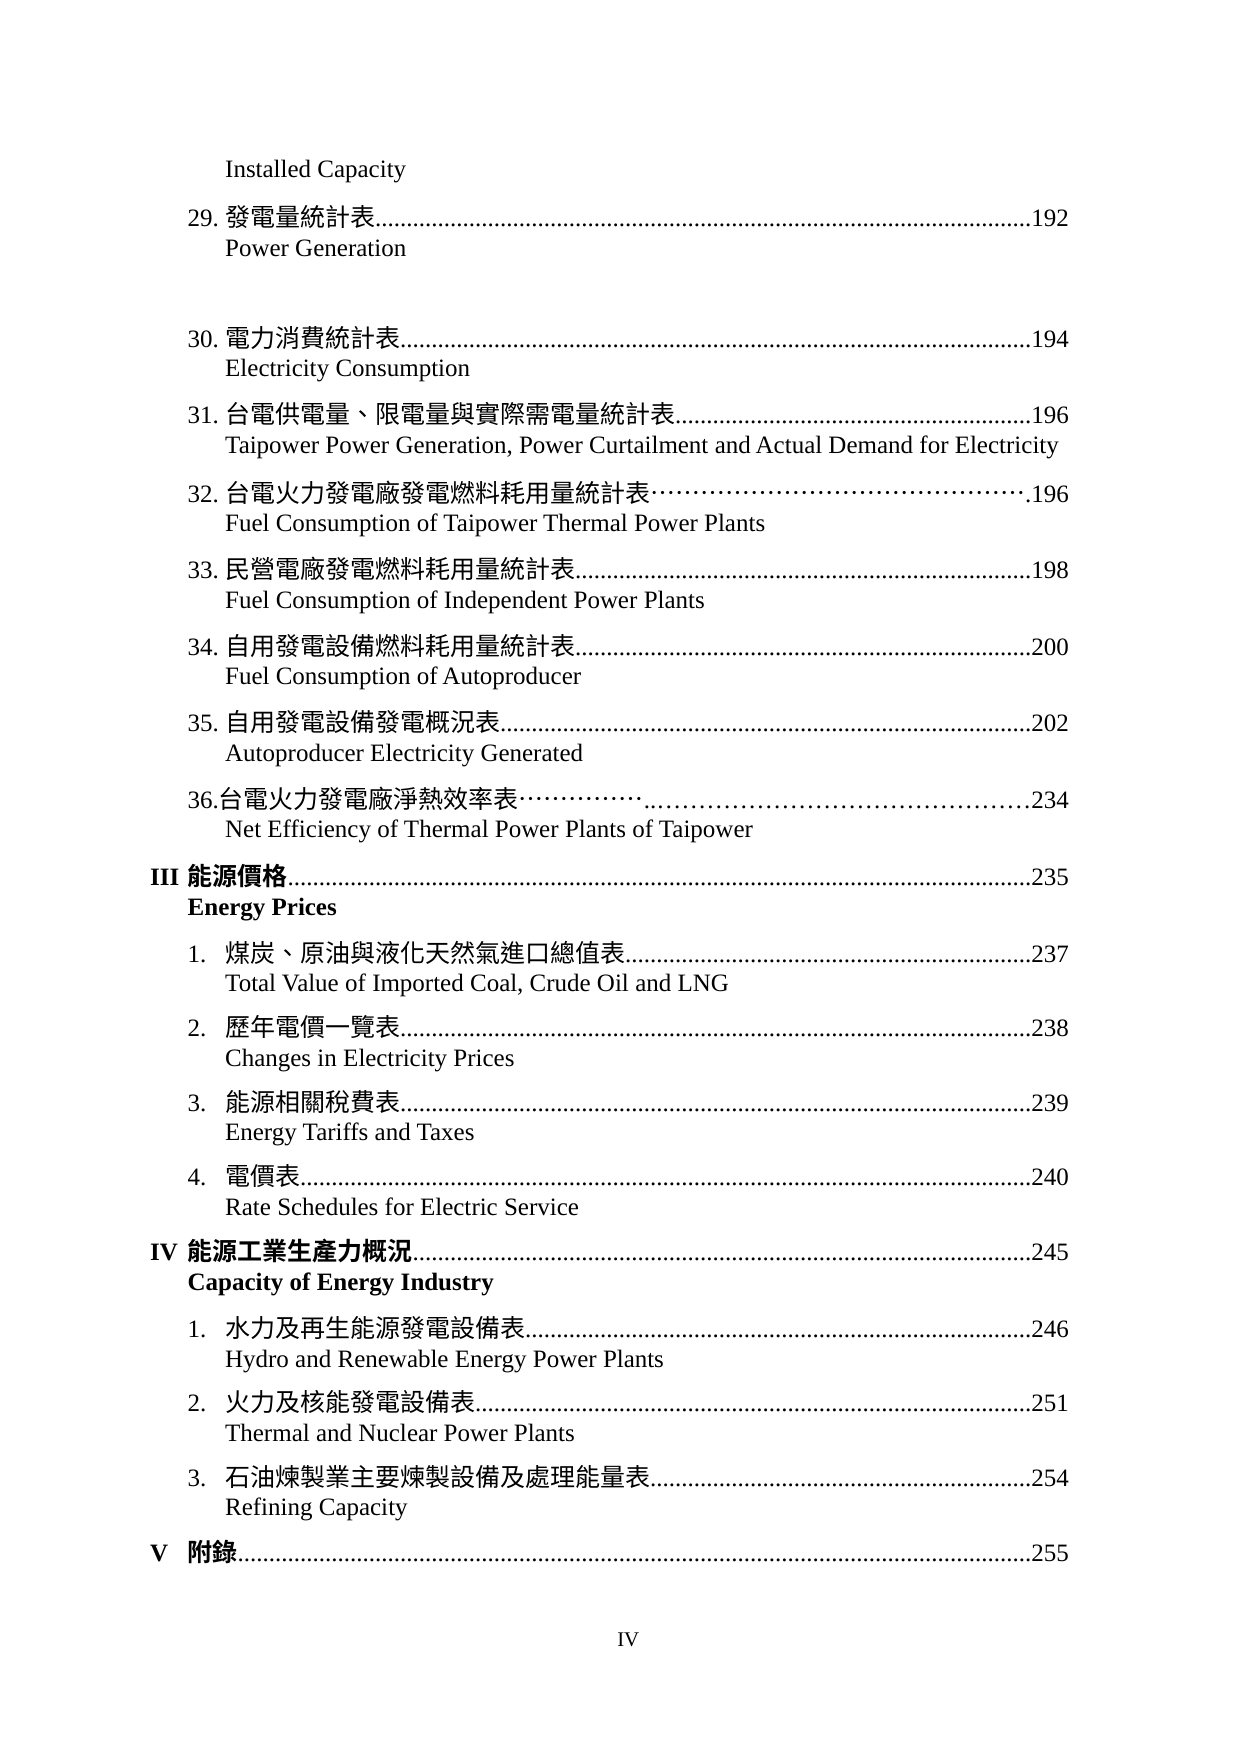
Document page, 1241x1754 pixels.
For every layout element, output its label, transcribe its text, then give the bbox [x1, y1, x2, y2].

list 石油煉製業主要煉製設備及處理能量表 254 [187, 1457, 1106, 1493]
text 31. 台電供電量、限電量與實際需電量統計表 196 [187, 395, 1106, 431]
subtitle Energy Prices [187, 893, 1106, 921]
list 歷年電價一覽表 238 [187, 1008, 1106, 1044]
text Power Generation [225, 234, 1106, 261]
list 水力及再生能源發電設備表 246 [187, 1308, 1106, 1345]
text Rate Schedules for Electric Service [225, 1193, 1106, 1220]
list 煤炭、原油與液化天然氣進口總值表 237 [187, 933, 1106, 969]
text V 附錄 255 [150, 1532, 1106, 1569]
text 30. 電力消費統計表 194 [187, 318, 1106, 354]
text 33. 民營電廠發電燃料耗用量統計表 198 [187, 550, 1106, 586]
text 35. 自用發電設備發電概況表 202 [187, 703, 1106, 739]
list 電價表 240 [187, 1156, 1106, 1193]
text Changes in Electricity Prices [225, 1044, 1106, 1072]
list 能源相關稅費表 239 [187, 1082, 1106, 1118]
text Fuel Consumption of Autoproducer [225, 662, 1106, 690]
text Energy Tariffs and Taxes [225, 1118, 1106, 1146]
text Refining Capacity [225, 1493, 1106, 1521]
text 36.台電火力發電廠淨熱效率表……………..………………………………………234 [187, 779, 1106, 815]
text 34. 自用發電設備燃料耗用量統計表 200 [187, 626, 1106, 662]
text III 能源價格 235 [150, 856, 1106, 893]
text IV 能源工業生產力概況 245 [150, 1231, 1106, 1268]
text Electricity Consumption [225, 354, 1106, 382]
text Taipower Power Generation, Power Curtailment and Actual Demand for Electricity [225, 431, 1106, 459]
subtitle Capacity of Energy Industry [187, 1268, 1106, 1296]
text 32. 台電火力發電廠發電燃料耗用量統計表……………………………………….196 [187, 473, 1106, 509]
text 29. 發電量統計表 192 [187, 197, 1106, 234]
text Autoproducer Electricity Generated [225, 739, 1106, 767]
text Fuel Consumption of Taipower Thermal Power Plants [225, 509, 1106, 537]
text Thermal and Nuclear Power Plants [225, 1419, 1106, 1447]
text Installed Capacity [225, 155, 1106, 183]
text Hydro and Renewable Energy Power Plants [225, 1345, 1106, 1372]
text Net Efficiency of Thermal Power Plants of Taipower [225, 815, 1106, 843]
list 火力及核能發電設備表 251 [187, 1383, 1106, 1419]
text Fuel Consumption of Independent Power Plants [225, 586, 1106, 614]
text Total Value of Imported Coal, Crude Oil and LNG [225, 969, 1106, 997]
